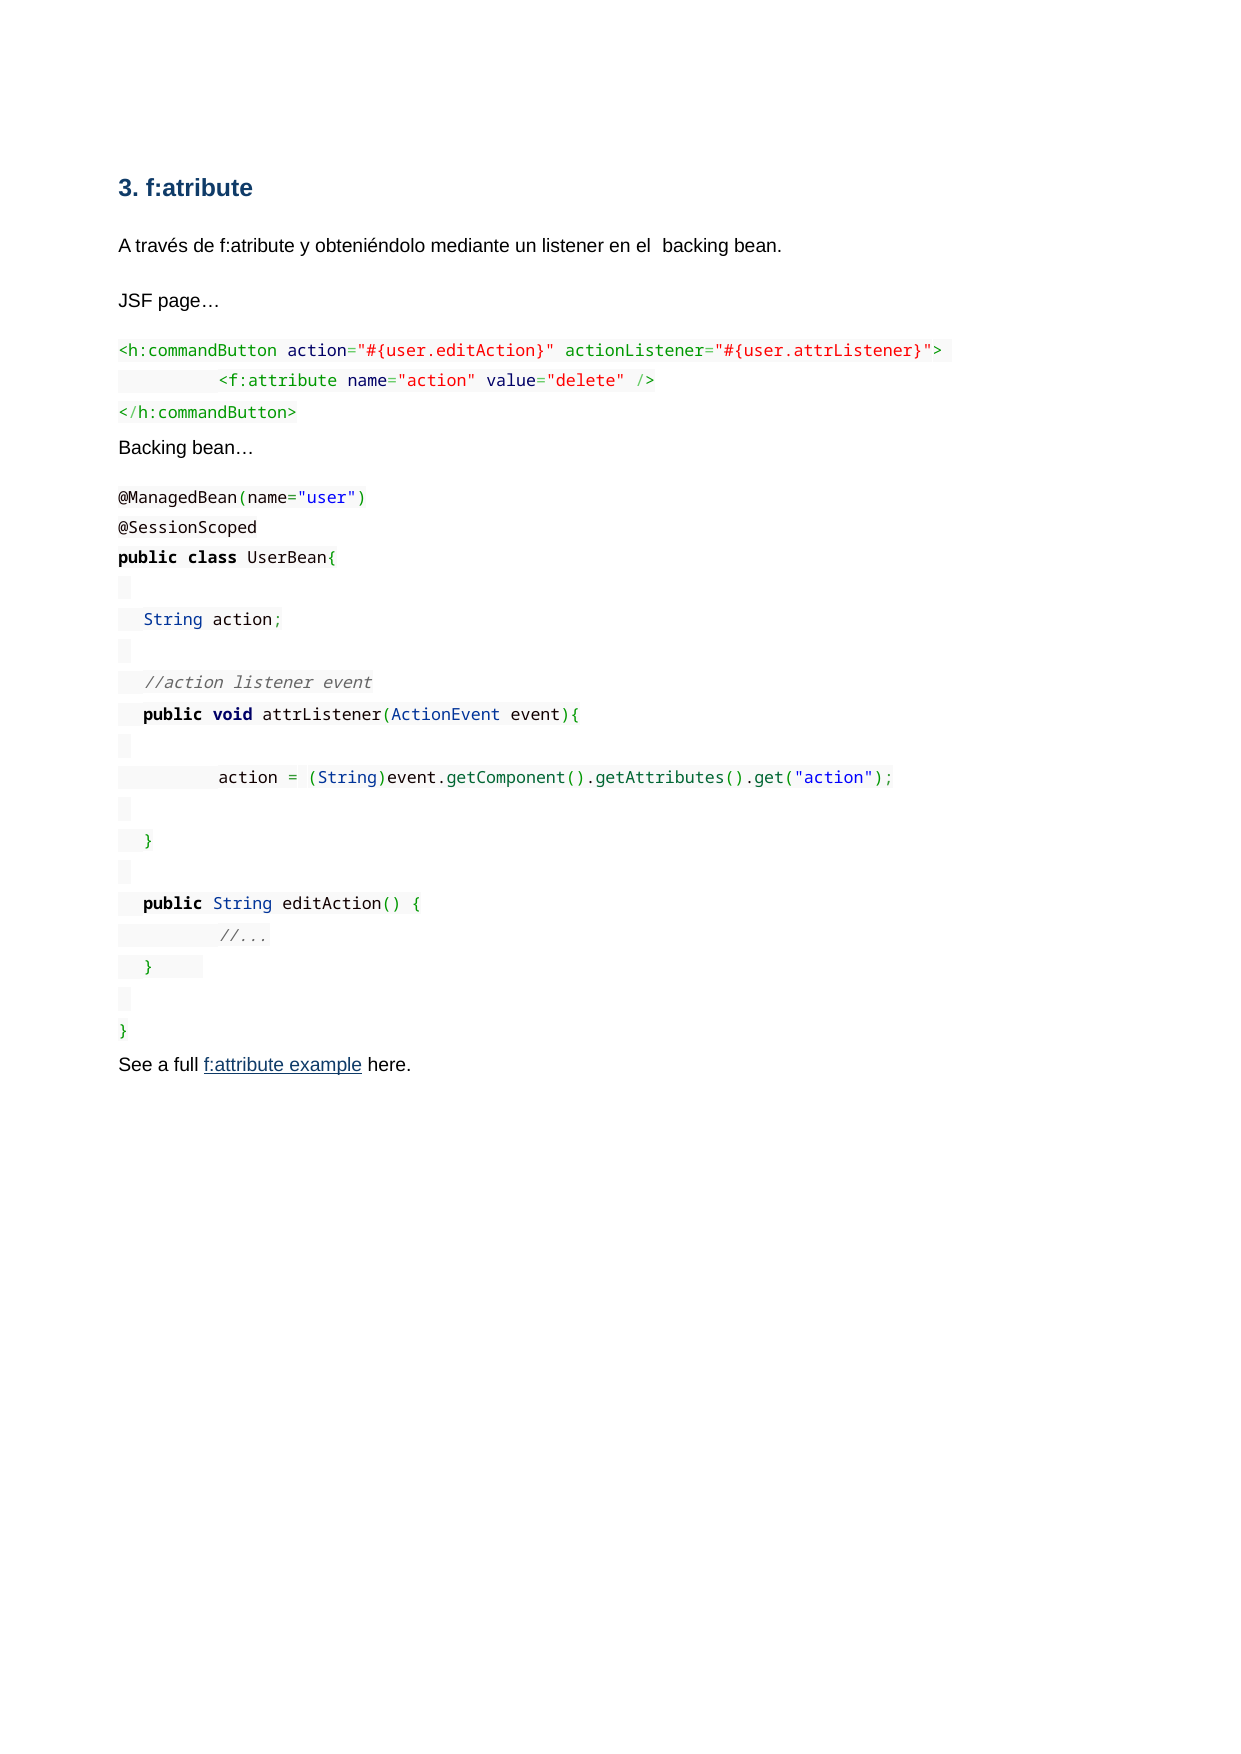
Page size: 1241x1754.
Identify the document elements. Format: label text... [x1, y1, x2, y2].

text JSF page… [118, 284, 1122, 312]
text A través de f:atribute y obteniéndolo mediante un listener en el backing bean. [118, 229, 1122, 257]
text public String editAction() { [118, 892, 1122, 916]
text //action listener event [118, 670, 1122, 694]
text } [118, 1018, 1122, 1041]
text @ManagedBean(name="user") [118, 486, 1122, 508]
text </h:commandButton> [118, 401, 1122, 423]
subtitle 3. f:atribute [118, 173, 1122, 202]
text public void attrListener(ActionEvent event){ [118, 702, 1122, 726]
text } [118, 828, 1122, 852]
text public class UserBean{ [118, 546, 1122, 568]
text <f:attribute name="action" value="delete" /> [118, 369, 1122, 393]
text See a full f:attribute example here. [118, 1048, 1122, 1076]
text } [118, 955, 1122, 979]
text Backing bean… [118, 431, 1122, 458]
text //... [118, 923, 1122, 947]
text <h:commandButton action="#{user.editAction}" actionListener="#{user.attrListener}"> [118, 339, 1122, 362]
text String action; [118, 607, 1122, 631]
text @SessionScoped [118, 516, 1122, 538]
text action = (String)event.getComponent().getAttributes().get("action"); [118, 765, 1122, 789]
